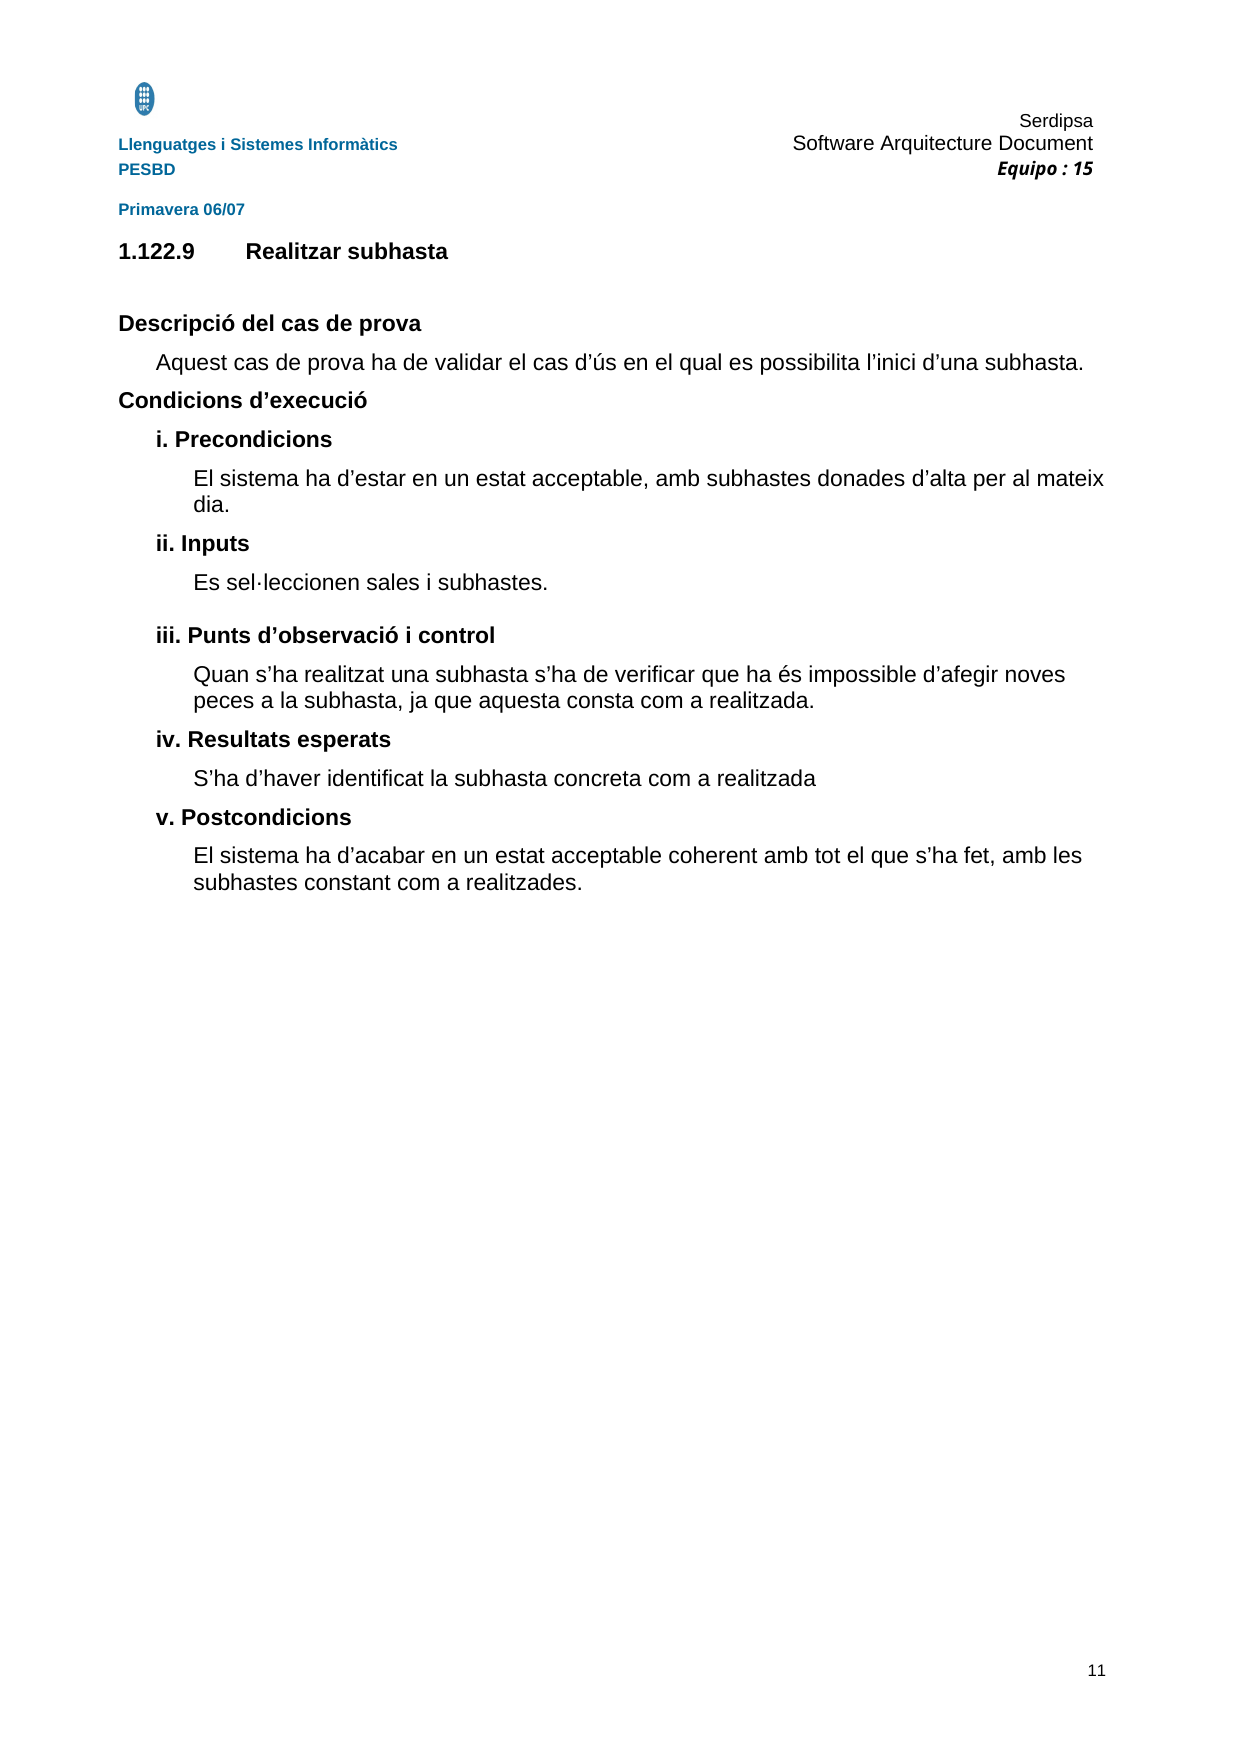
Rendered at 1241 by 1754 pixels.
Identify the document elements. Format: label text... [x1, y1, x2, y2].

text El sistema ha d’acabar en un estat acceptable coherent amb tot el que s’ha fet, amb les subhastes constant com a realitzades. [193, 842, 1106, 895]
text Quan s’ha realitzat una subhasta s’ha de verificar que ha és impossible d’afegir noves peces a la subhasta, ja que aquesta consta com a realitzada. [193, 661, 1106, 713]
text El sistema ha d’estar en un estat acceptable, amb subhastes donades d’alta per al mateix dia. [193, 465, 1106, 518]
text S’ha d’haver identificat la subhasta concreta com a realitzada [193, 765, 1106, 791]
text Aquest cas de prova ha de validar el cas d’ús en el qual es possibilita l’inici d’una subhasta. [156, 348, 1106, 375]
text ii. Inputs [156, 530, 1106, 557]
text Condicions d’execució [118, 387, 1106, 414]
text iv. Resultats esperats [156, 726, 1106, 752]
text Descripció del cas de prova [118, 310, 1106, 336]
text i. Precondicions [156, 426, 1106, 453]
subtitle 2.9 Realitzar subhasta [118, 238, 1106, 264]
text Es sel·leccionen sales i subhastes. [193, 569, 1106, 596]
text iii. Punts d’observació i control [156, 622, 1106, 648]
text v. Postcondicions [156, 804, 1106, 830]
